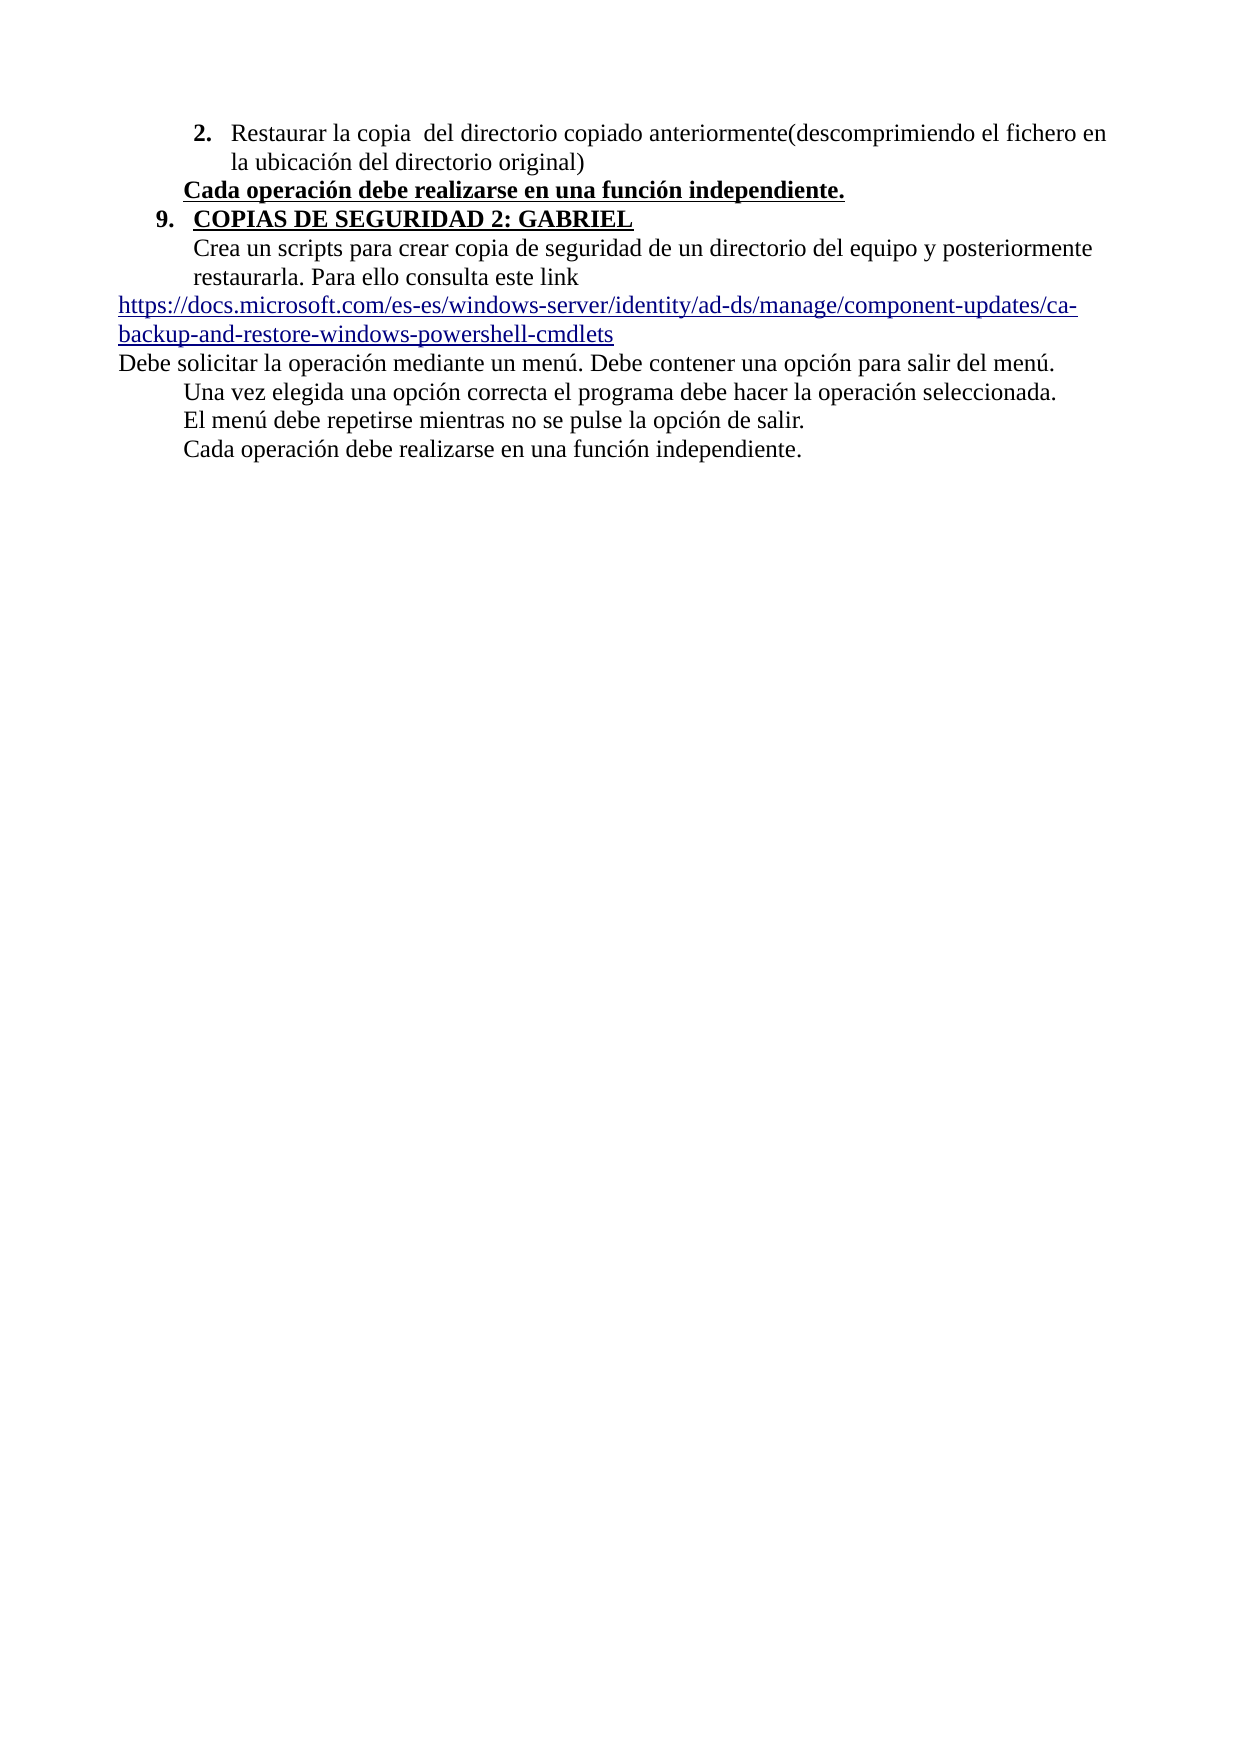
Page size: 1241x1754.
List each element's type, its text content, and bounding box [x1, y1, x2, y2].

text https://docs.microsoft.com/es-es/windows-server/identity/ad-ds/manage/component-updates/ca-backup-and-restore-windows-powershell-cmdlets [118, 291, 1122, 348]
list Una vez elegida una opción correcta el programa debe hacer la operación seleccionada. [183, 377, 1122, 406]
list Cada operación debe realizarse en una función independiente. [183, 176, 1122, 204]
list Restaurar la copia del directorio copiado anteriormente(descomprimiendo el fichero en la ubicación del directorio original) [193, 118, 1122, 176]
text Debe solicitar la operación mediante un menú. Debe contener una opción para salir del menú. [118, 348, 1122, 377]
list Cada operación debe realizarse en una función independiente. [183, 434, 1122, 463]
list El menú debe repetirse mientras no se pulse la opción de salir. [183, 406, 1122, 434]
list COPIAS DE SEGURIDAD 2: GABRIEL [156, 204, 1122, 233]
list Crea un scripts para crear copia de seguridad de un directorio del equipo y posteriormente restaurarla. Para ello consulta este link [156, 233, 1122, 291]
